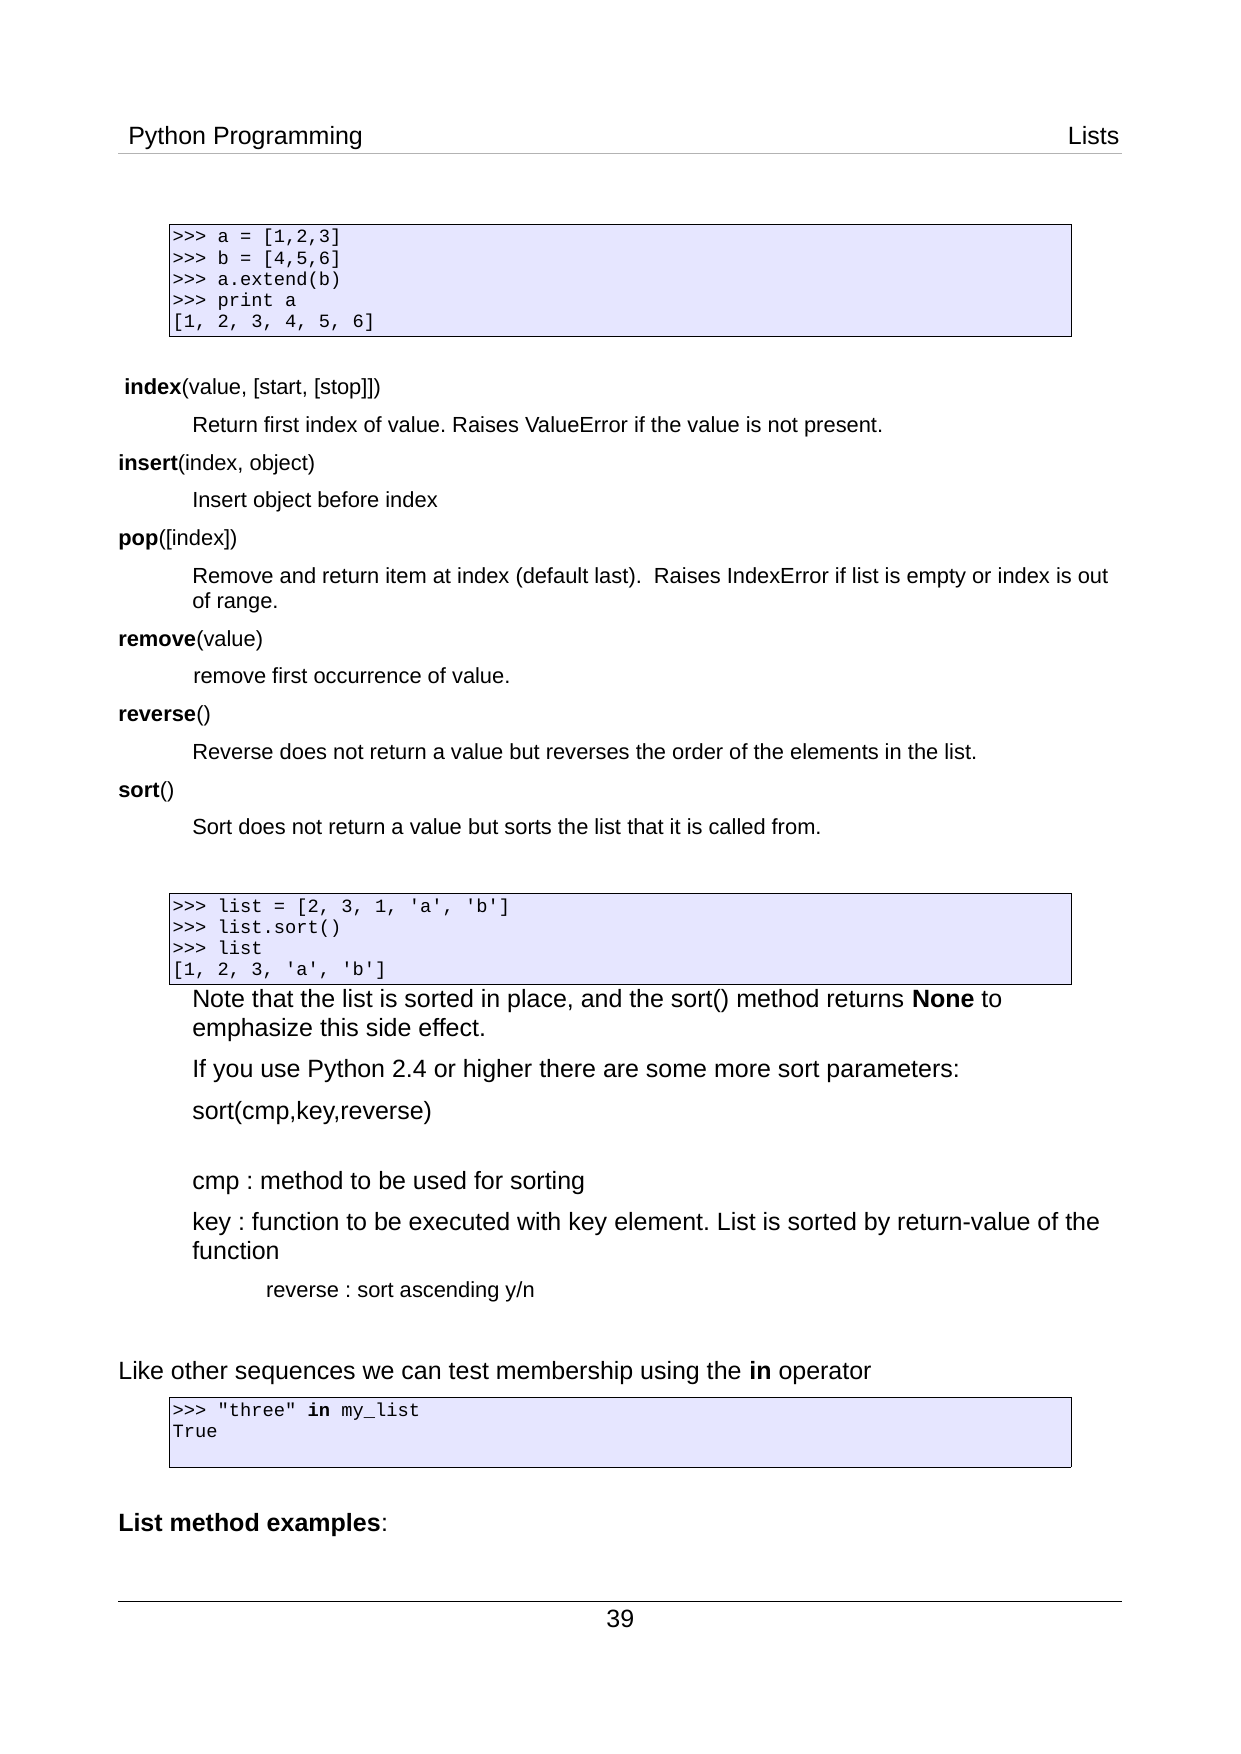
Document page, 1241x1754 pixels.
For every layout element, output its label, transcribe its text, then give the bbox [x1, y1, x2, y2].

text cmp : method to be used for sorting [192, 1137, 1122, 1194]
text Note that the list is sorted in place, and the sort() method returns None to emphasize this side effect. [192, 984, 1122, 1042]
text remove(value) [118, 626, 1122, 651]
text remove first occurrence of value. [118, 663, 1122, 689]
text >>> b = [4,5,6] [170, 245, 1071, 267]
text >>> print a [170, 288, 1071, 309]
text Insert object before index [192, 487, 1122, 513]
text Remove and return item at index (default last). Raises IndexError if list is empty or index is out of range. [192, 563, 1122, 613]
text key : function to be executed with key element. List is sorted by return-value of the function [192, 1207, 1122, 1264]
text >>> list.sort() [170, 914, 1071, 936]
text Like other sequences we can test membership using the in operator [118, 1356, 1122, 1385]
text >>> a = [1,2,3] [170, 225, 1071, 245]
text sort(cmp,key,reverse) [192, 1096, 1122, 1124]
text List method examples: [118, 1508, 1122, 1537]
text insert(index, object) [118, 450, 1122, 475]
text reverse() [118, 701, 1122, 726]
text Sort does not return a value but sorts the list that it is called from. [192, 814, 1122, 839]
text If you use Python 2.4 or higher there are some more sort parameters: [192, 1054, 1122, 1083]
text pop([index]) [118, 525, 1122, 550]
text [1, 2, 3, 4, 5, 6] [170, 309, 1071, 336]
text reverse : sort ascending y/n [266, 1277, 1122, 1302]
text sort() [118, 777, 1122, 802]
text [1, 2, 3, 'a', 'b'] [170, 957, 1071, 984]
text >>> list [170, 936, 1071, 957]
text >>> list = [2, 3, 1, 'a', 'b'] [170, 894, 1071, 914]
text Return first index of value. Raises ValueError if the value is not present. [192, 412, 1122, 437]
text >>> "three" in my_list [170, 1398, 1071, 1418]
text index(value, [start, [stop]]) [118, 374, 1122, 399]
text >>> a.extend(b) [170, 267, 1071, 288]
text Reverse does not return a value but reverses the order of the elements in the list. [192, 739, 1122, 764]
text True [170, 1418, 1071, 1440]
